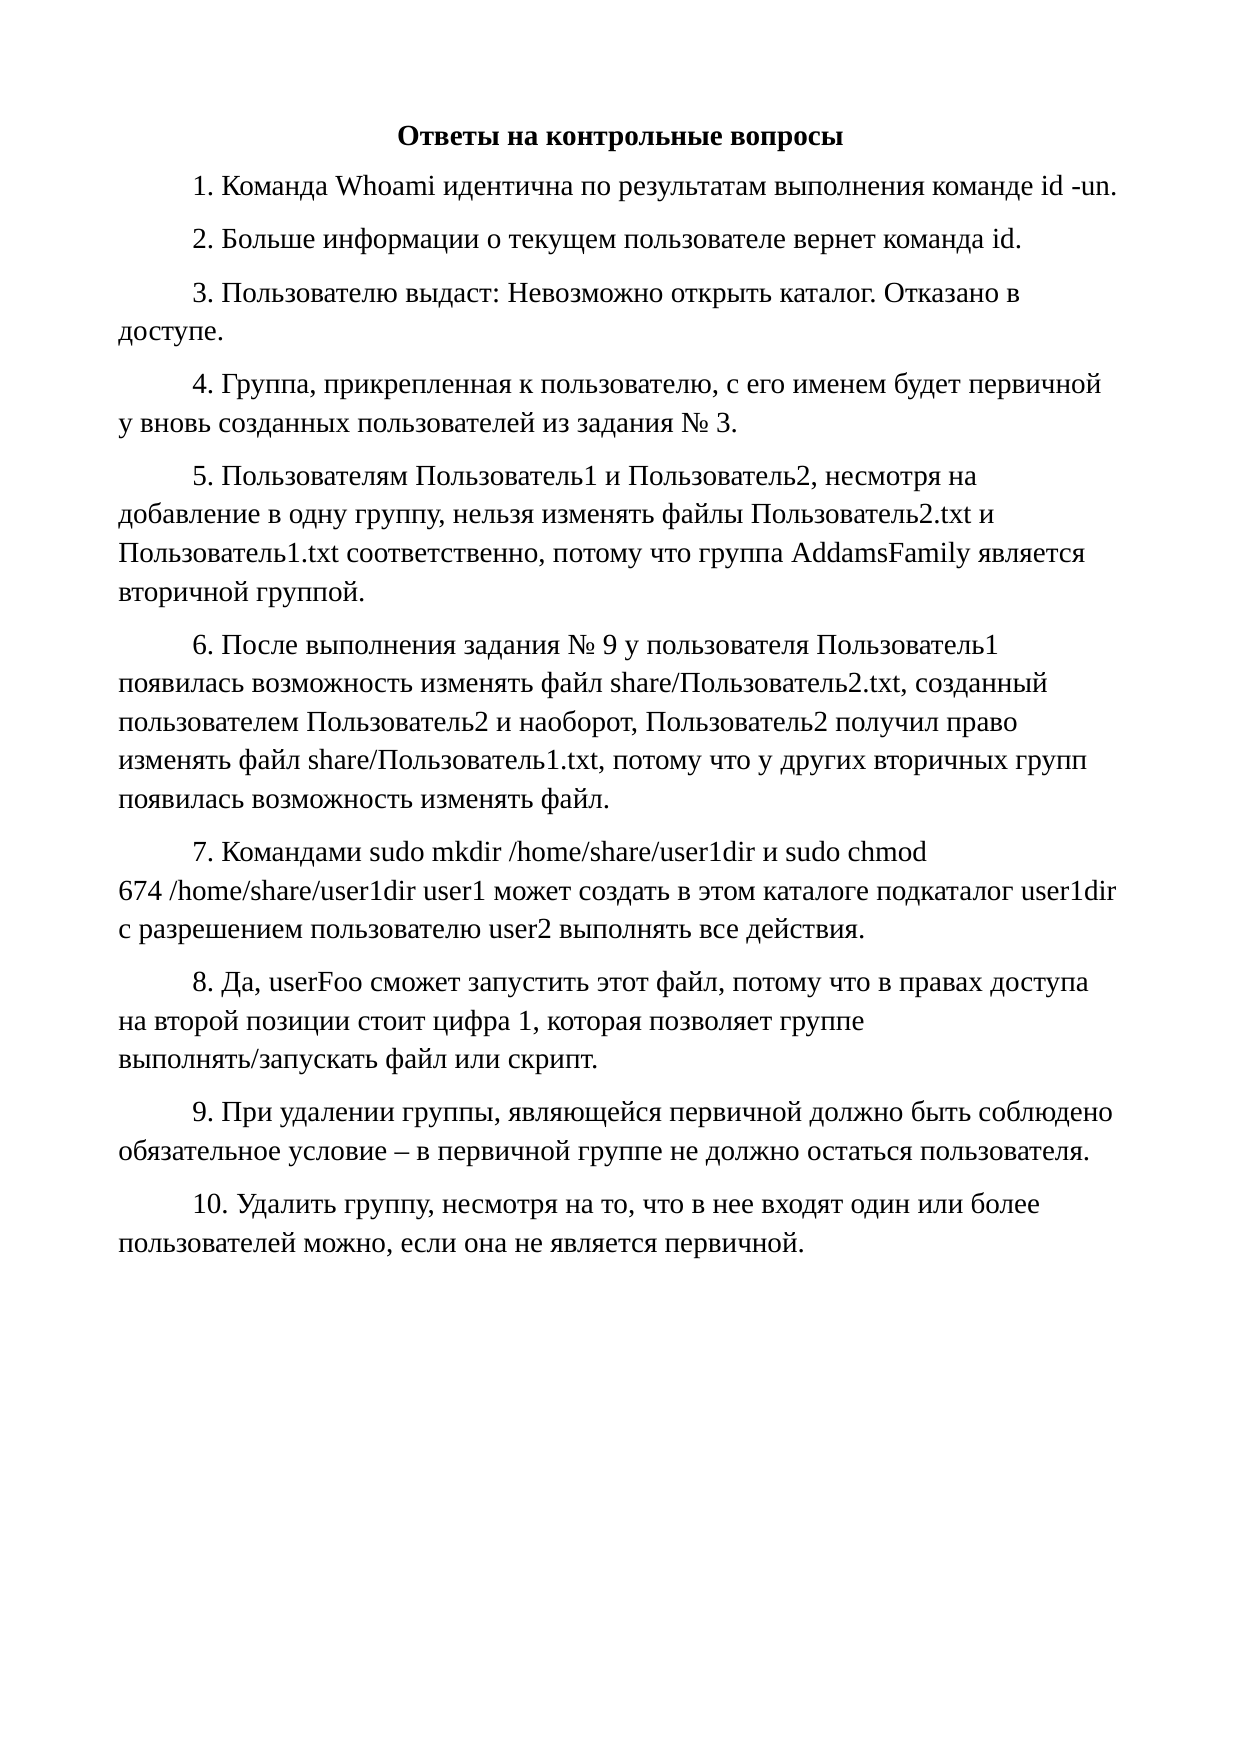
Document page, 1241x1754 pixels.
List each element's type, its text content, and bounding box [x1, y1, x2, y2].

text 2. Больше информации о текущем пользователе вернет команда id. [118, 222, 1122, 255]
text 10. Удалить группу, несмотря на то, что в нее входят один или более пользователей можно, если она не является первичной. [118, 1186, 1122, 1258]
text 6. После выполнения задания № 9 у пользователя Пользователь1 появилась возможность изменять файл share/Пользователь2.txt, созданный пользователем Пользователь2 и наоборот, Пользователь2 получил право изменять файл share/Пользователь1.txt, потому что у других вторичных групп появилась возможность изменять файл. [118, 627, 1122, 814]
text 5. Пользователям Пользователь1 и Пользователь2, несмотря на добавление в одну группу, нельзя изменять файлы Пользователь2.txt и Пользователь1.txt соответственно, потому что группа AddamsFamily является вторичной группой. [118, 458, 1122, 607]
text 4. Группа, прикрепленная к пользователю, с его именем будет первичной у вновь созданных пользователей из задания № 3. [118, 366, 1122, 438]
text 1. Команда Whoami идентична по результатам выполнения команде id ‑un. [118, 168, 1122, 202]
text 3. Пользователю выдаст: Невозможно открыть каталог. Отказано в доступе. [118, 275, 1122, 347]
text 8. Да, userFoo сможет запустить этот файл, потому что в правах доступа на второй позиции стоит цифра 1, которая позволяет группе выполнять/запускать файл или скрипт. [118, 964, 1122, 1075]
text 9. При удалении группы, являющейся первичной должно быть соблюдено обязательное условие – в первичной группе не должно остаться пользователя. [118, 1094, 1122, 1167]
text 7. Командами sudo mkdir /home/share/user1dir и sudo chmod 674 /home/share/user1dir user1 может создать в этом каталоге подкаталог user1dir с разрешением пользователю user2 выполнять все действия. [118, 834, 1122, 945]
text Ответы на контрольные вопросы [118, 118, 1122, 152]
